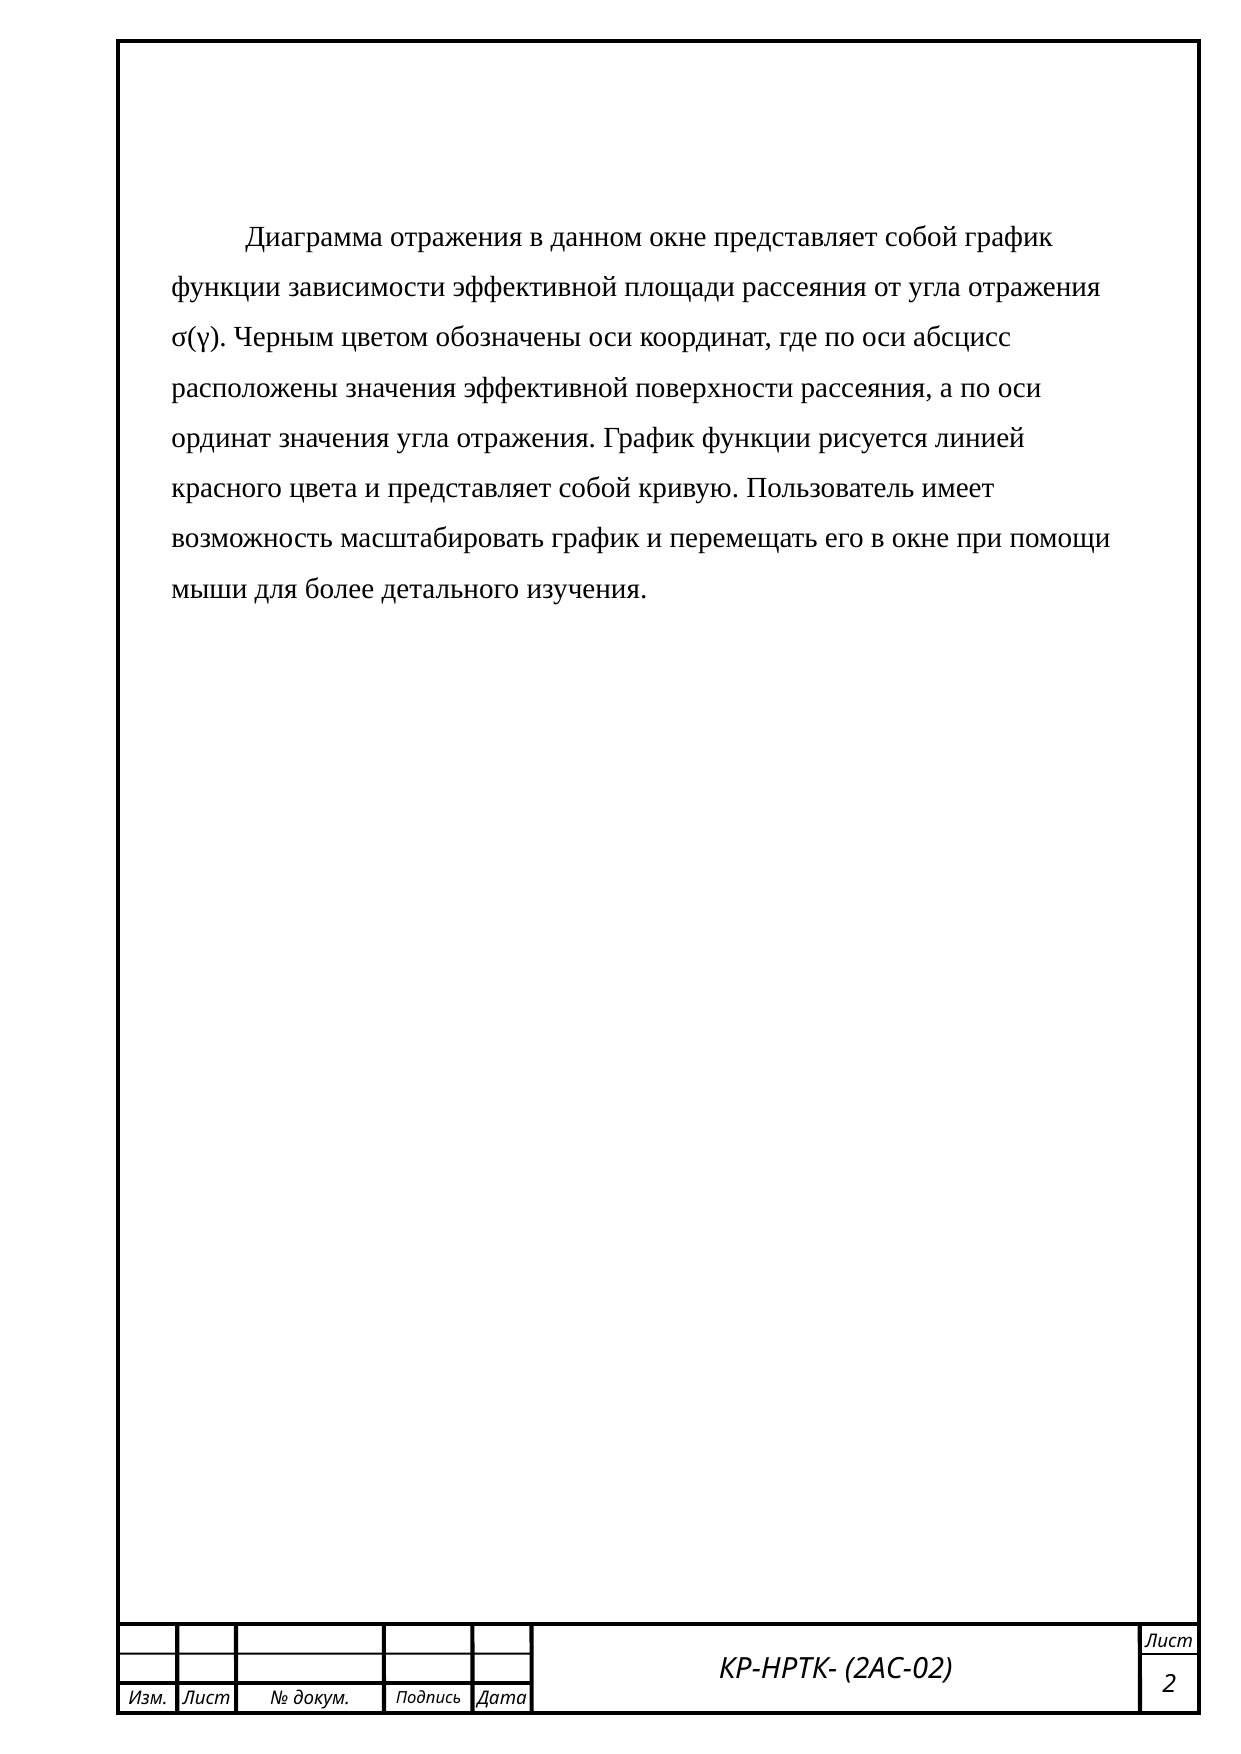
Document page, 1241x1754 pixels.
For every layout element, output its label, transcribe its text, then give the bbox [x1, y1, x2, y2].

text Диаграмма отражения в данном окне представляет собой график функции зависимости эффективной площади рассеяния от угла отражения σ(γ). Черным цветом обозначены оси координат, где по оси абсцисс расположены значения эффективной поверхности рассеяния, а по оси ординат значения угла отражения. График функции рисуется линией красного цвета и представляет собой кривую. Пользователь имеет возможность масштабировать график и перемещать его в окне при помощи мыши для более детального изучения. [171, 219, 1122, 604]
